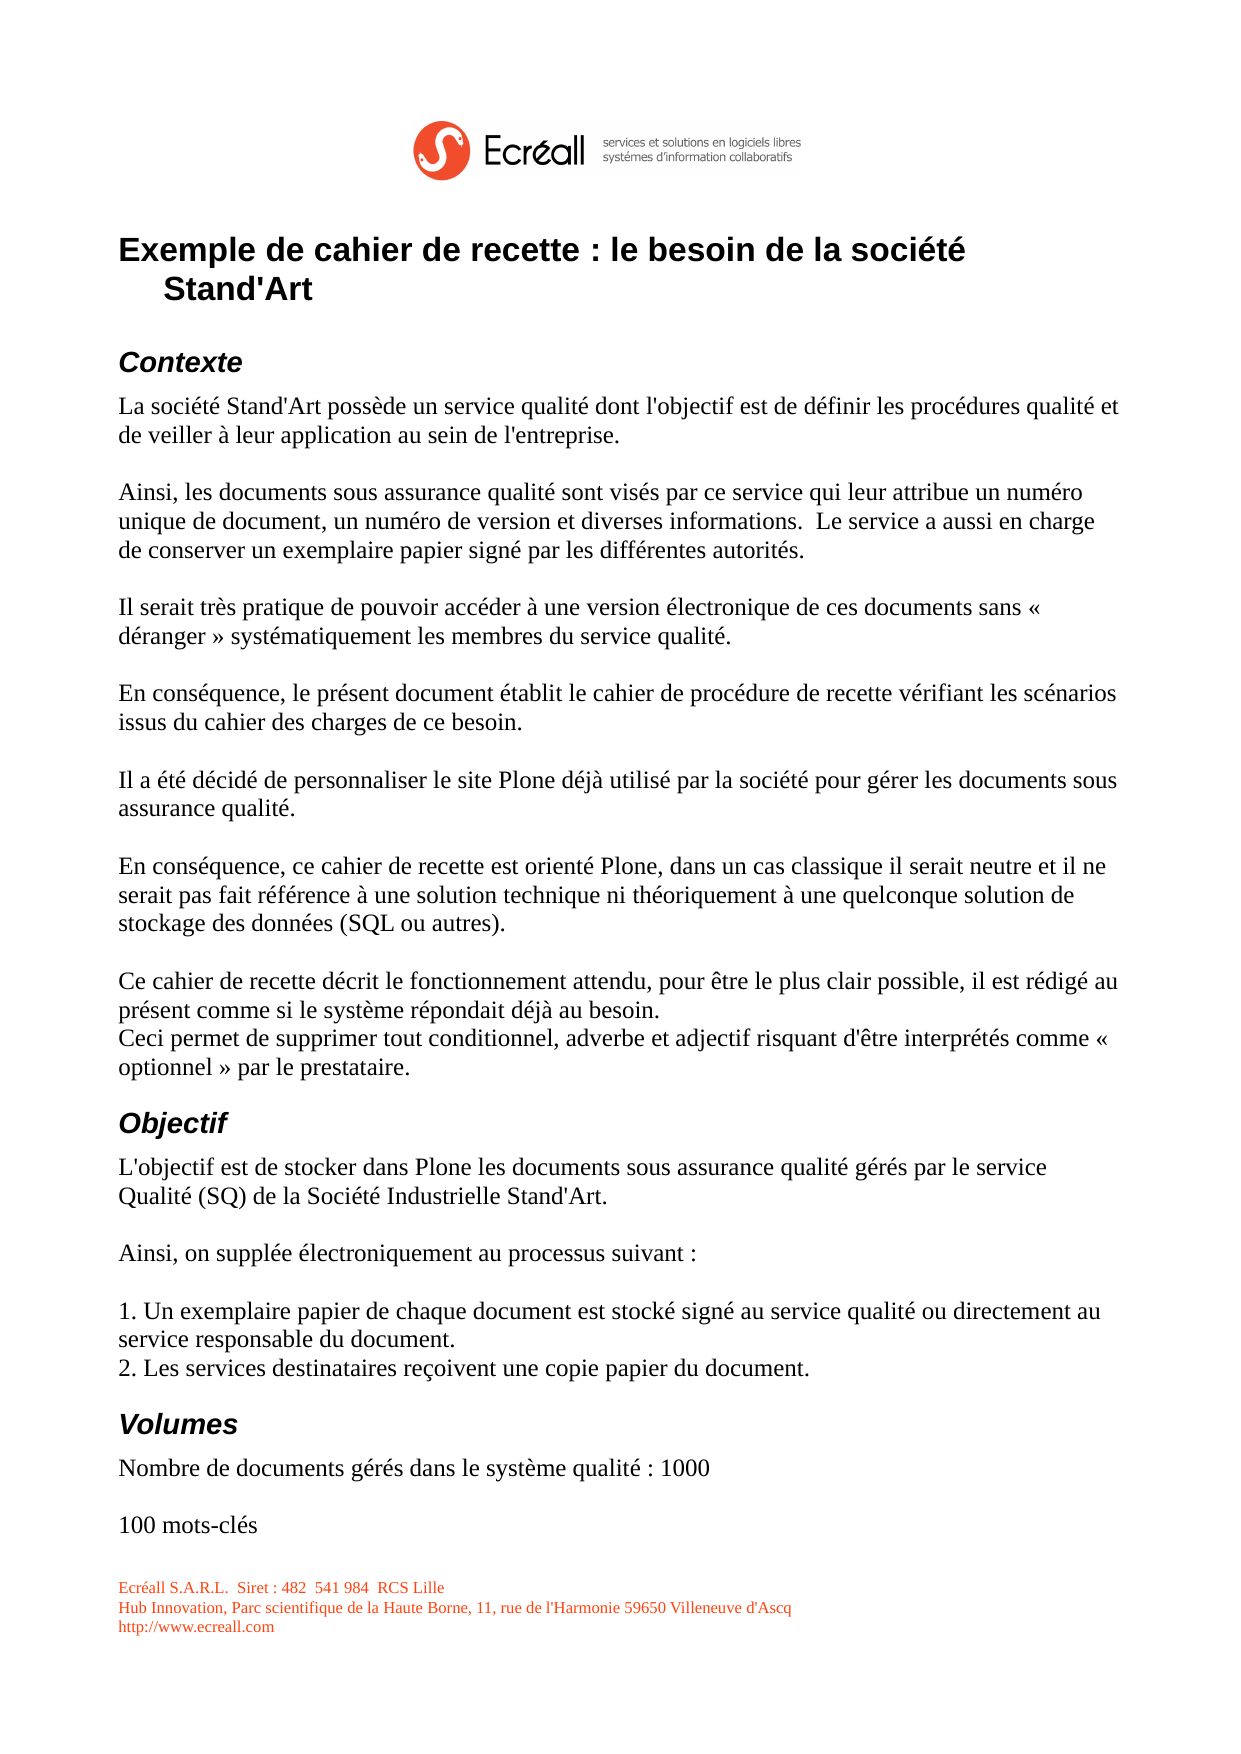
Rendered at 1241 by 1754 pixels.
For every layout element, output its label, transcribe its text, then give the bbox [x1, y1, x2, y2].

text Ainsi, les documents sous assurance qualité sont visés par ce service qui leur attribue un numéro unique de document, un numéro de version et diverses informations. Le service a aussi en charge de conserver un exemplaire papier signé par les différentes autorités. [118, 477, 1122, 563]
text Nombre de documents gérés dans le système qualité : 1000 [118, 1453, 1122, 1482]
subtitle Objectif [118, 1106, 1122, 1139]
text La société Stand'Art possède un service qualité dont l'objectif est de définir les procédures qualité et de veiller à leur application au sein de l'entreprise. [118, 391, 1122, 448]
text 2. Les services destinataires reçoivent une copie papier du document. [118, 1353, 1122, 1382]
text Il serait très pratique de pouvoir accéder à une version électronique de ces documents sans « déranger » systématiquement les membres du service qualité. [118, 592, 1122, 650]
subtitle Contexte [118, 345, 1122, 378]
text Ce cahier de recette décrit le fonctionnement attendu, pour être le plus clair possible, il est rédigé au présent comme si le système répondait déjà au besoin. [118, 966, 1122, 1023]
subtitle Volumes [118, 1407, 1122, 1441]
text En conséquence, le présent document établit le cahier de procédure de recette vérifiant les scénarios issus du cahier des charges de ce besoin. [118, 678, 1122, 736]
text 1. Un exemplaire papier de chaque document est stocké signé au service qualité ou directement au service responsable du document. [118, 1296, 1122, 1353]
subtitle Exemple de cahier de recette : le besoin de la société Stand'Art [118, 230, 1122, 307]
text Il a été décidé de personnaliser le site Plone déjà utilisé par la société pour gérer les documents sous assurance qualité. [118, 765, 1122, 822]
text En conséquence, ce cahier de recette est orienté Plone, dans un cas classique il serait neutre et il ne serait pas fait référence à une solution technique ni théoriquement à une quelconque solution de stockage des données (SQL ou autres). [118, 851, 1122, 937]
text Ceci permet de supprimer tout conditionnel, adverbe et adjectif risquant d'être interprétés comme « optionnel » par le prestataire. [118, 1023, 1122, 1081]
text L'objectif est de stocker dans Plone les documents sous assurance qualité gérés par le service Qualité (SQ) de la Société Industrielle Stand'Art. [118, 1152, 1122, 1209]
picture [413, 120, 801, 181]
text 100 mots-clés [118, 1511, 1122, 1539]
text Ainsi, on supplée électroniquement au processus suivant : [118, 1238, 1122, 1267]
